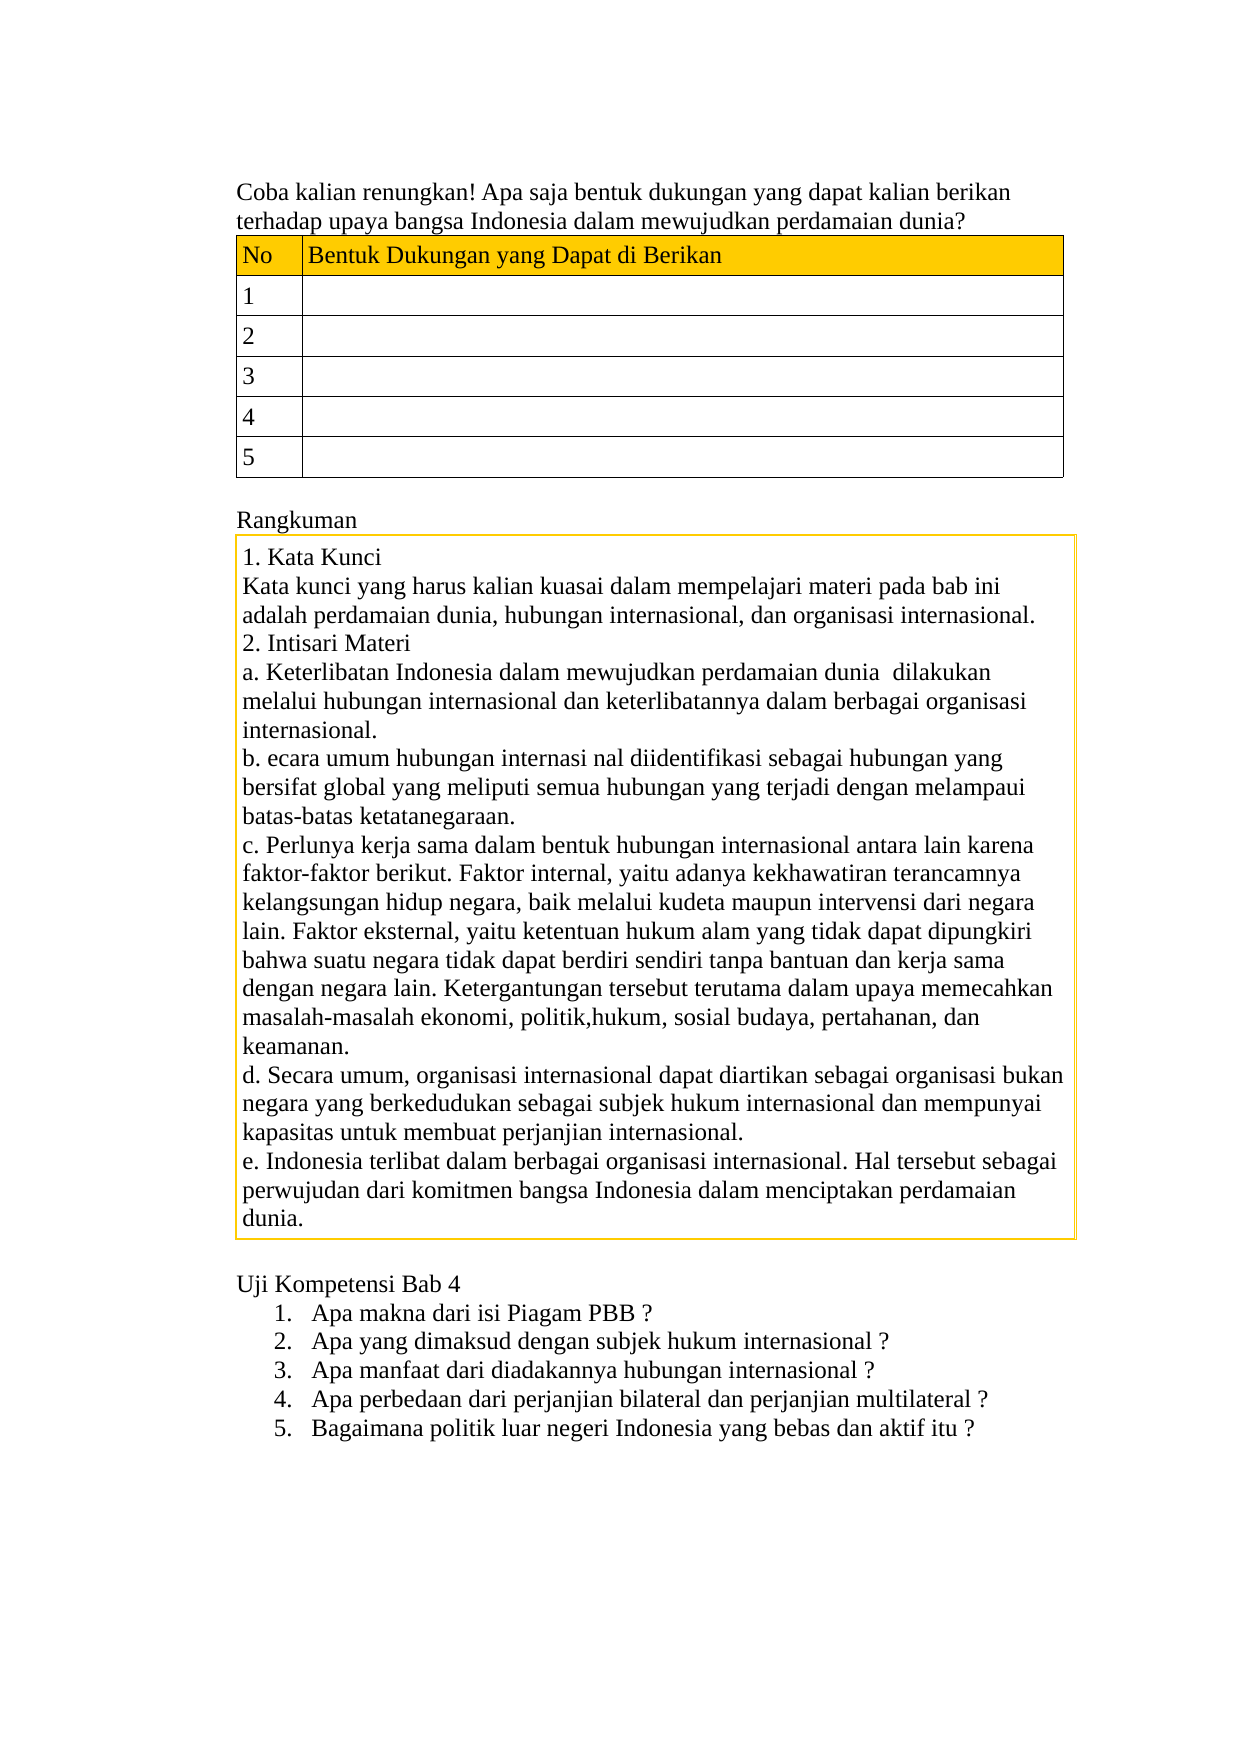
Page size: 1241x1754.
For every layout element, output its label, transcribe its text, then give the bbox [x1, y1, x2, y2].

table_header 1. Kata Kunci Kata kunci yang harus kalian kuasai dalam mempelajari materi pada bab ini adalah perdamaian dunia, hubungan internasional, dan organisasi internasional. 2. Intisari Materi a. Keterlibatan Indonesia dalam mewujudkan perdamaian dunia dilakukan melalui hubungan internasional dan keterlibatannya dalam berbagai organisasi internasional. b. ecara umum hubungan internasi nal diidentifikasi sebagai hubungan yang bersifat global yang meliputi semua hubungan yang terjadi dengan melampaui batas-batas ketatanegaraan. c. Perlunya kerja sama dalam bentuk hubungan internasional antara lain karena faktor-faktor berikut. Faktor internal, yaitu adanya kekhawatiran terancamnya kelangsungan hidup negara, baik melalui kudeta maupun intervensi dari negara lain. Faktor eksternal, yaitu ketentuan hukum alam yang tidak dapat dipungkiri bahwa suatu negara tidak dapat berdiri sendiri tanpa bantuan dan kerja sama dengan negara lain. Ketergantungan tersebut terutama dalam upaya memecahkan masalah-masalah ekonomi, politik,hukum, sosial budaya, pertahanan, dan keamanan. d. Secara umum, organisasi internasional dapat diartikan sebagai organisasi bukan negara yang berkedudukan sebagai subjek hukum internasional dan mempunyai kapasitas untuk membuat perjanjian internasional. e. Indonesia terlibat dalam berbagai organisasi internasional. Hal tersebut sebagai perwujudan dari komitmen bangsa Indonesia dalam menciptakan perdamaian dunia. [237, 536, 1074, 1238]
table_cell 2 [237, 316, 302, 356]
table_header No [237, 236, 302, 275]
text Rangkuman [236, 505, 1063, 534]
text Coba kalian renungkan! Apa saja bentuk dukungan yang dapat kalian berikan terhadap upaya bangsa Indonesia dalam mewujudkan perdamaian dunia? [236, 177, 1063, 235]
table_cell [303, 276, 1063, 315]
text Uji Kompetensi Bab 4 [236, 1269, 1063, 1298]
table_cell 5 [237, 437, 302, 477]
table_cell [303, 397, 1063, 436]
list Apa perbedaan dari perjanjian bilateral dan perjanjian multilateral ? [274, 1384, 1063, 1413]
table_cell 1 [237, 276, 302, 315]
table_cell [303, 357, 1063, 396]
list Apa makna dari isi Piagam PBB ? [274, 1298, 1063, 1326]
list Bagaimana politik luar negeri Indonesia yang bebas dan aktif itu ? [274, 1413, 1063, 1441]
table_cell [303, 316, 1063, 356]
list Apa yang dimaksud dengan subjek hukum internasional ? [274, 1326, 1063, 1355]
table_cell 4 [237, 397, 302, 436]
list Apa manfaat dari diadakannya hubungan internasional ? [274, 1355, 1063, 1384]
table_cell 3 [237, 357, 302, 396]
table_cell [303, 437, 1063, 477]
table_header Bentuk Dukungan yang Dapat di Berikan [303, 236, 1063, 275]
